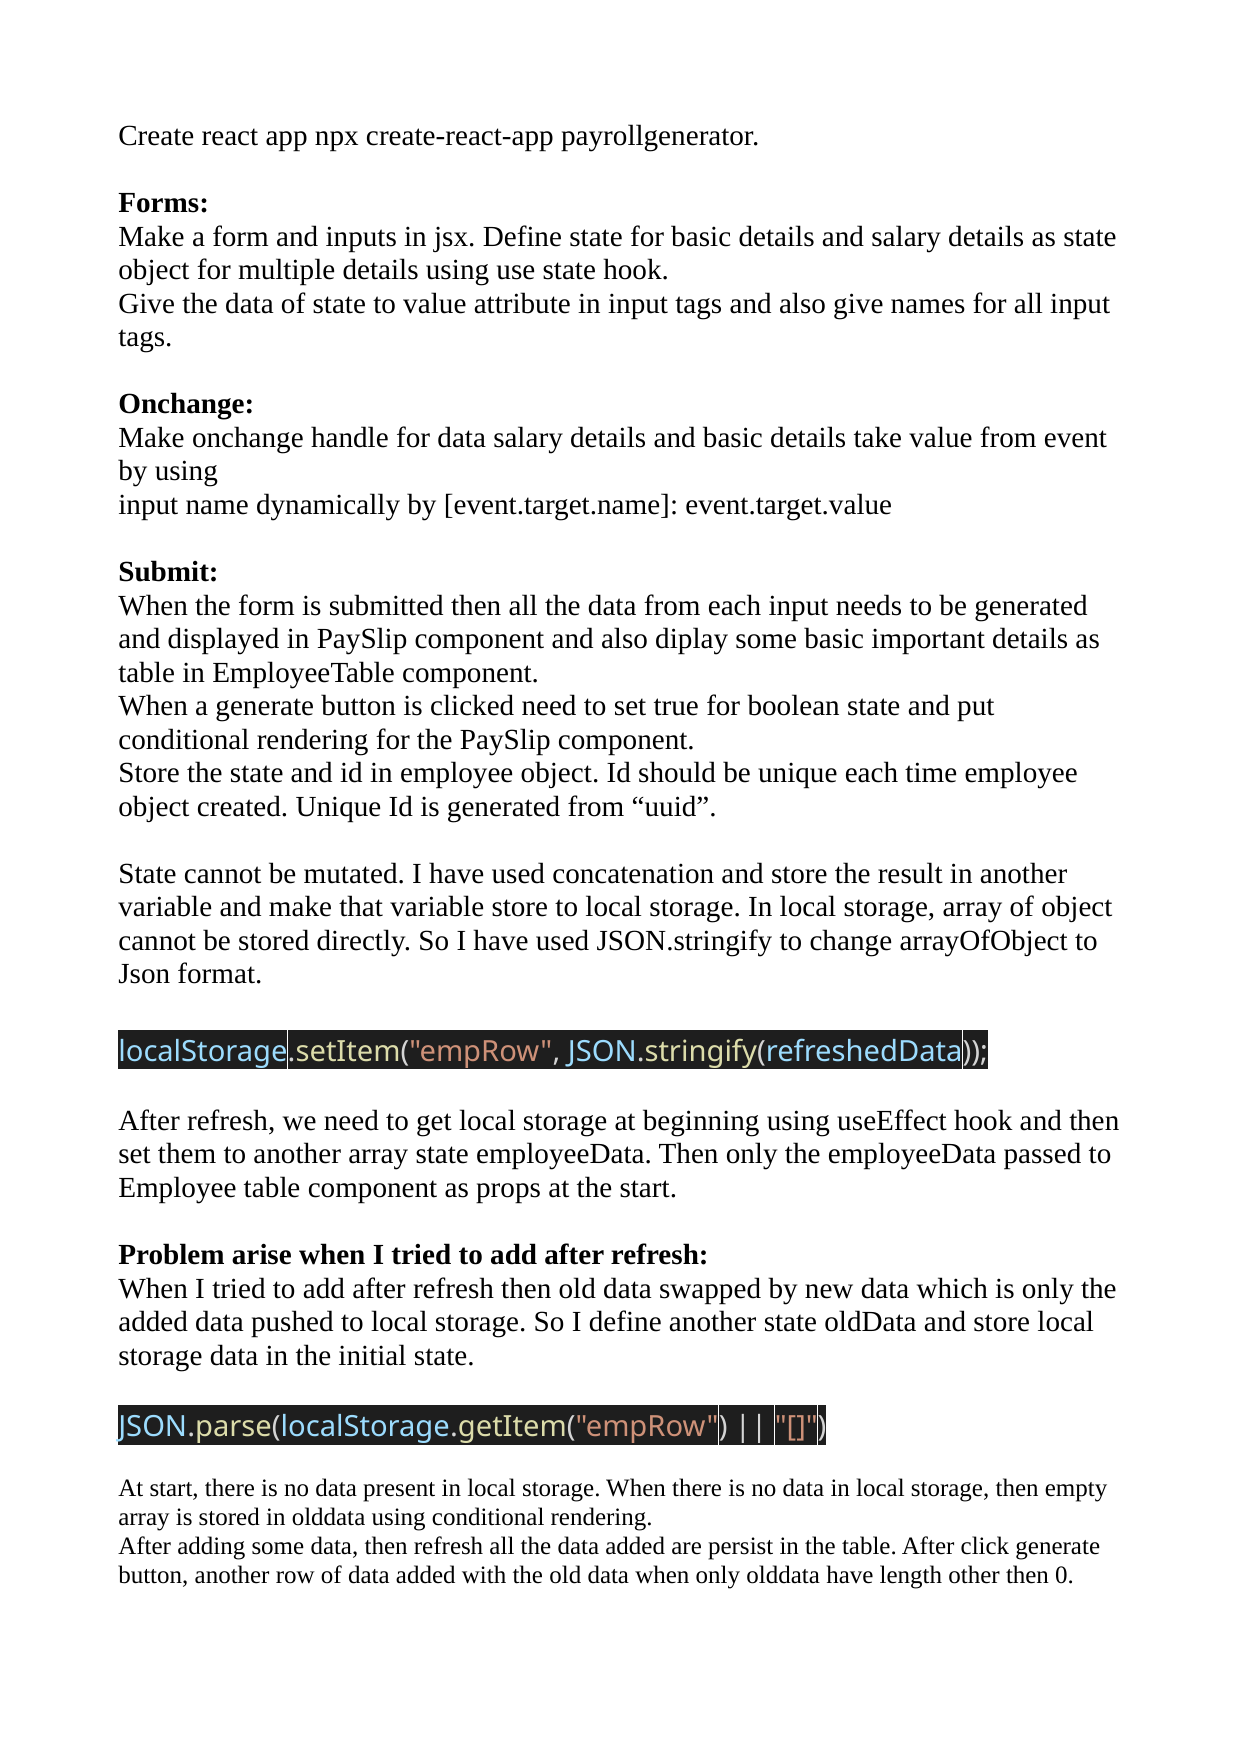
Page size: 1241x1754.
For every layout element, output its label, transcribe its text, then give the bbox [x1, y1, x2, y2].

text localStorage.setItem("empRow", JSON.stringify(refreshedData)); [118, 1030, 1122, 1069]
text At start, there is no data present in local storage. When there is no data in local storage, then empty array is stored in olddata using conditional rendering. [118, 1473, 1122, 1531]
text Onchange: [118, 386, 1122, 420]
text When the form is submitted then all the data from each input needs to be generated and displayed in PaySlip component and also diplay some basic important details as table in EmployeeTable component. [118, 588, 1122, 688]
text input name dynamically by [event.target.name]: event.target.value [118, 487, 1122, 521]
text Problem arise when I tried to add after refresh: [118, 1237, 1122, 1271]
text After adding some data, then refresh all the data added are persist in the table. After click generate button, another row of data added with the old data when only olddata have length other then 0. [118, 1531, 1122, 1588]
text Make onchange handle for data salary details and basic details take value from event by using [118, 420, 1122, 487]
text Forms: [118, 185, 1122, 219]
text JSON.parse(localStorage.getItem("empRow") || "[]") [118, 1405, 1122, 1445]
text Submit: [118, 554, 1122, 588]
text Store the state and id in employee object. Id should be unique each time employee object created. Unique Id is generated from “uuid”. [118, 755, 1122, 822]
text When a generate button is clicked need to set true for boolean state and put conditional rendering for the PaySlip component. [118, 688, 1122, 755]
text When I tried to add after refresh then old data swapped by new data which is only the added data pushed to local storage. So I define another state oldData and store local storage data in the initial state. [118, 1271, 1122, 1371]
text After refresh, we need to get local storage at beginning using useEffect hook and then set them to another array state employeeData. Then only the employeeData passed to Employee table component as props at the start. [118, 1103, 1122, 1204]
text Create react app npx create-react-app payrollgenerator. [118, 118, 1122, 152]
text Make a form and inputs in jsx. Define state for basic details and salary details as state object for multiple details using use state hook. [118, 219, 1122, 286]
text State cannot be mutated. I have used concatenation and store the result in another variable and make that variable store to local storage. In local storage, array of object cannot be stored directly. So I have used JSON.stringify to change arrayOfObject to Json format. [118, 856, 1122, 990]
text Give the data of state to value attribute in input tags and also give names for all input tags. [118, 286, 1122, 353]
